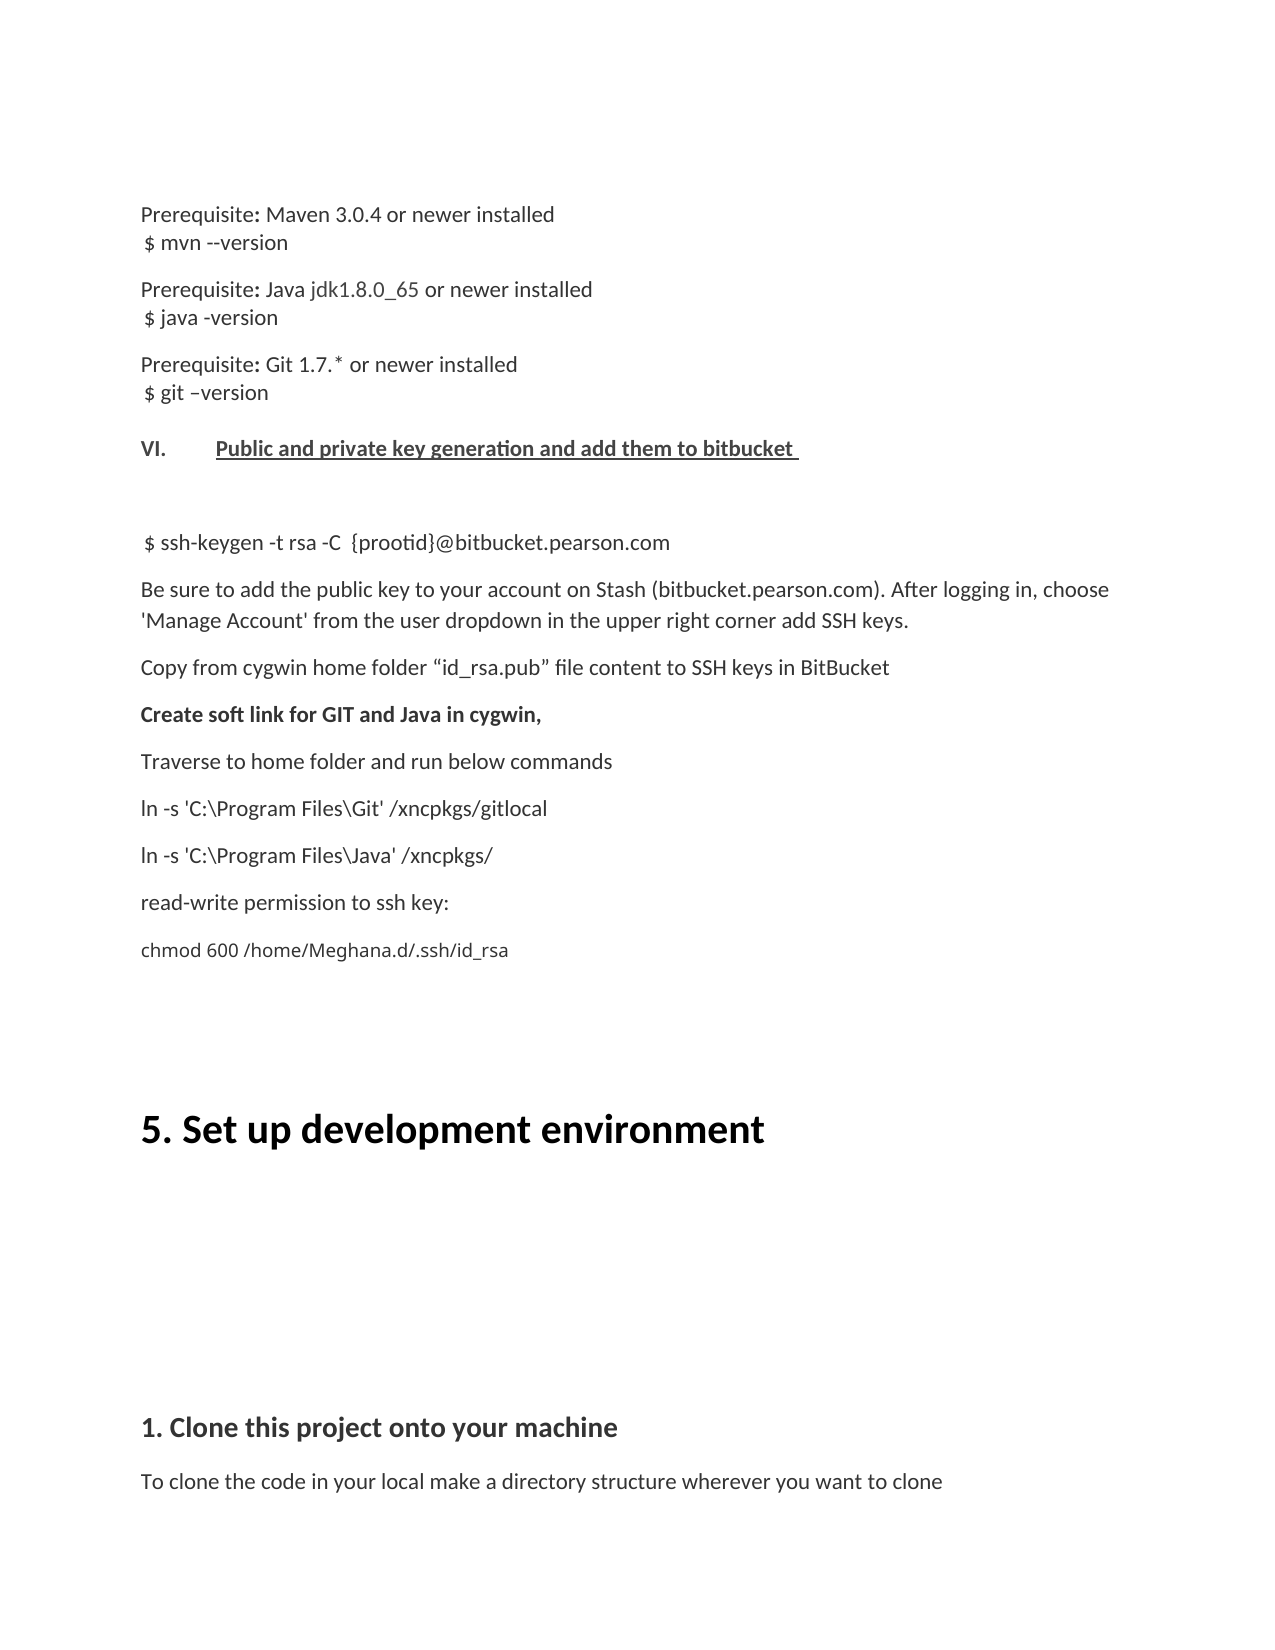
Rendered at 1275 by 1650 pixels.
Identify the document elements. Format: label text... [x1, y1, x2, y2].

text $ git –version [144, 378, 1112, 406]
text Be sure to add the public key to your account on Stash (bitbucket.pearson.com). After logging in, choose 'Manage Account' from the user dropdown in the upper right corner add SSH keys. [141, 572, 1116, 634]
text ln -s 'C:\Program Files\Java' /xncpkgs/ [141, 837, 1116, 869]
text Prerequisite: Maven 3.0.4 or newer installed [141, 197, 1116, 228]
text $ ssh-keygen -t rsa -C {prootid}@bitbucket.pearson.com [144, 528, 1112, 556]
text $ java -version [144, 303, 1112, 331]
list Public and private key generation and add them to bitbucket [141, 434, 1116, 462]
text 5. Set up development environment [141, 1103, 1116, 1154]
text $ mvn --version [144, 228, 1112, 256]
text Prerequisite: Java jdk1.8.0_65 or newer installed [141, 272, 1116, 303]
text Traverse to home folder and run below commands [141, 744, 1116, 775]
subtitle To clone the code in your local make a directory structure wherever you want to clone [141, 1464, 1116, 1495]
text ln -s 'C:\Program Files\Git' /xncpkgs/gitlocal [141, 791, 1116, 822]
text Copy from cygwin home folder “id_rsa.pub” file content to SSH keys in BitBucket [141, 650, 1116, 681]
text Prerequisite: Git 1.7.* or newer installed [141, 347, 1116, 378]
text read-write permission to ssh key: [141, 884, 1116, 916]
text Create soft link for GIT and Java in cygwin, [141, 697, 1116, 728]
text 1. Clone this project onto your machine [141, 1409, 1116, 1445]
text chmod 600 /home/Meghana.d/.ssh/id_rsa [141, 931, 1116, 962]
